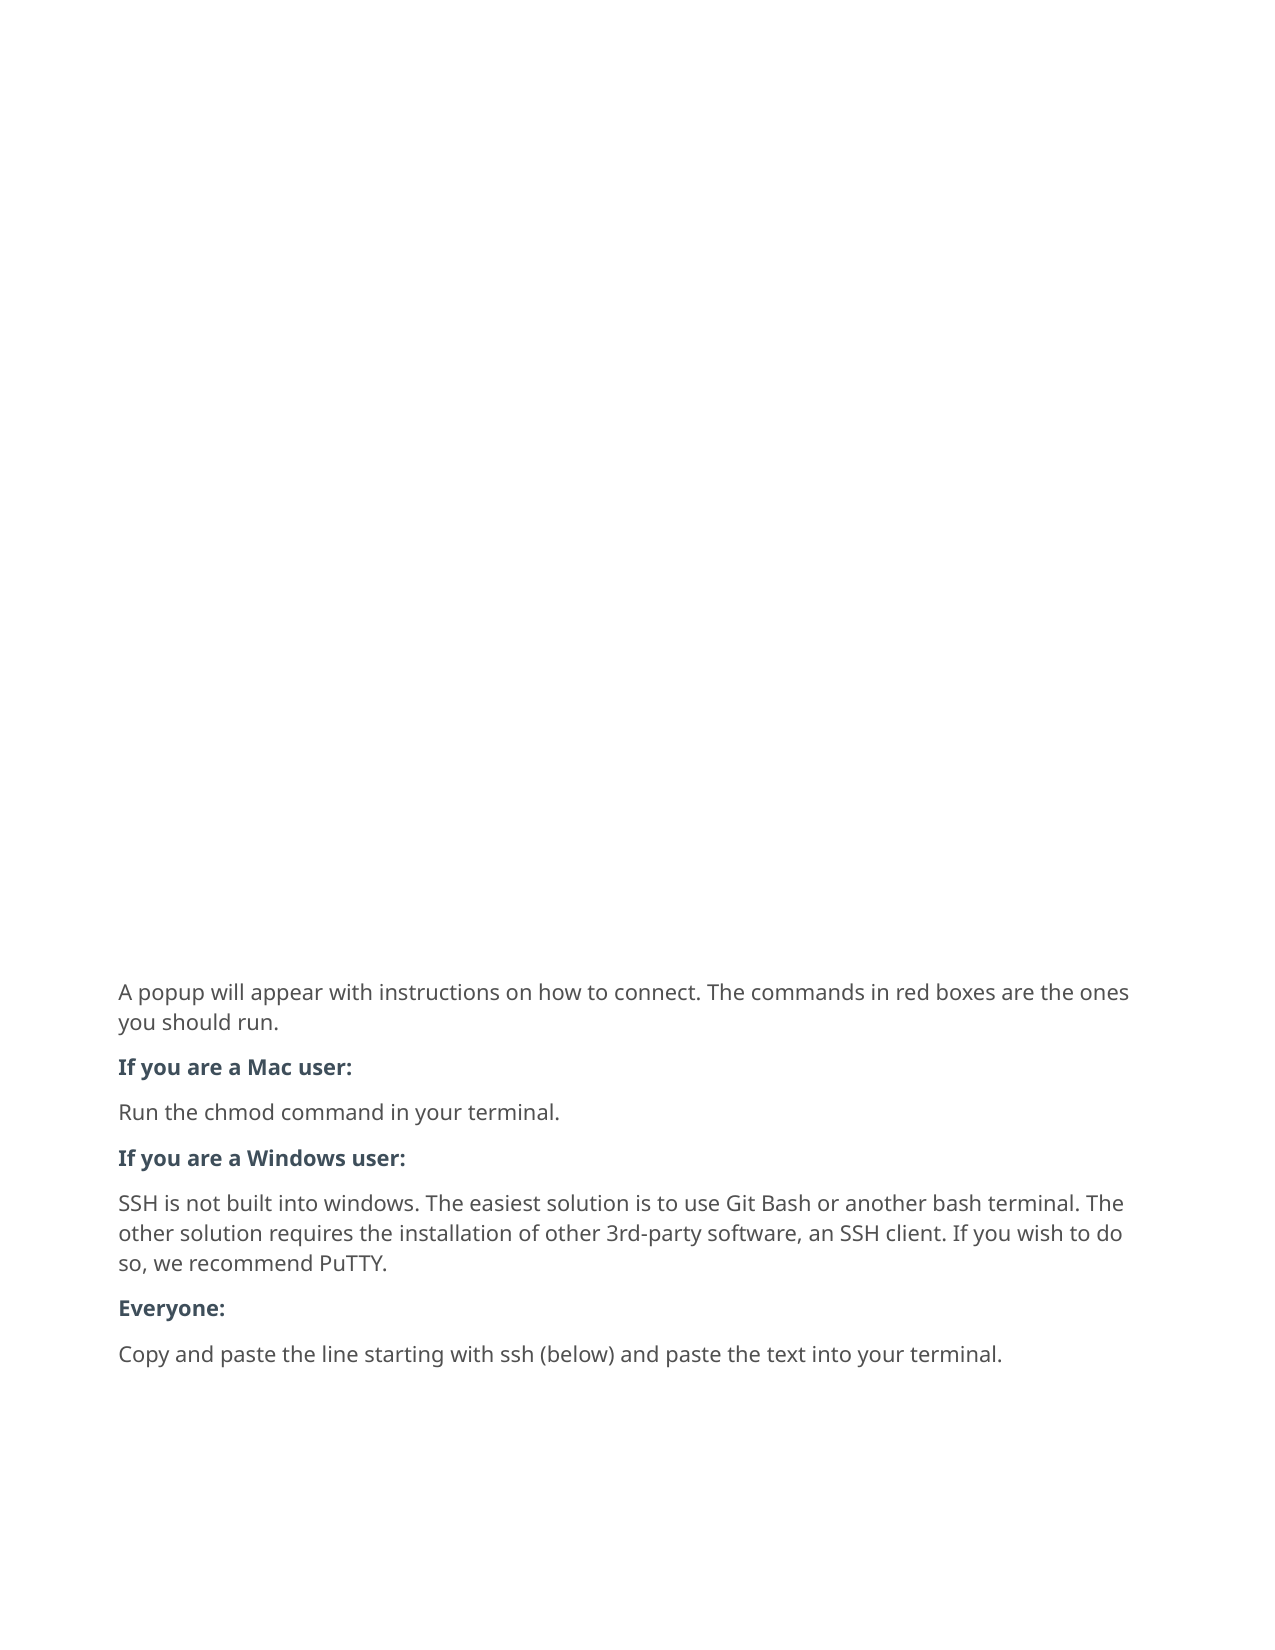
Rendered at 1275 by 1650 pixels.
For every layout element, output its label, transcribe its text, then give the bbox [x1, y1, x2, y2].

text If you are a Windows user: [118, 1143, 1157, 1172]
text Run the chmod command in your terminal. [118, 1097, 1157, 1127]
text Everyone: [118, 1293, 1157, 1323]
text Copy and paste the line starting with ssh (below) and paste the text into your terminal. [118, 1338, 1157, 1368]
text If you are a Mac user: [118, 1052, 1157, 1082]
text A popup will appear with instructions on how to connect. The commands in red boxes are the ones you should run. [118, 977, 1157, 1036]
text SSH is not built into windows. The easiest solution is to use Git Bash or another bash terminal. The other solution requires the installation of other 3rd-party software, an SSH client. If you wish to do so, we recommend PuTTY. [118, 1188, 1157, 1277]
